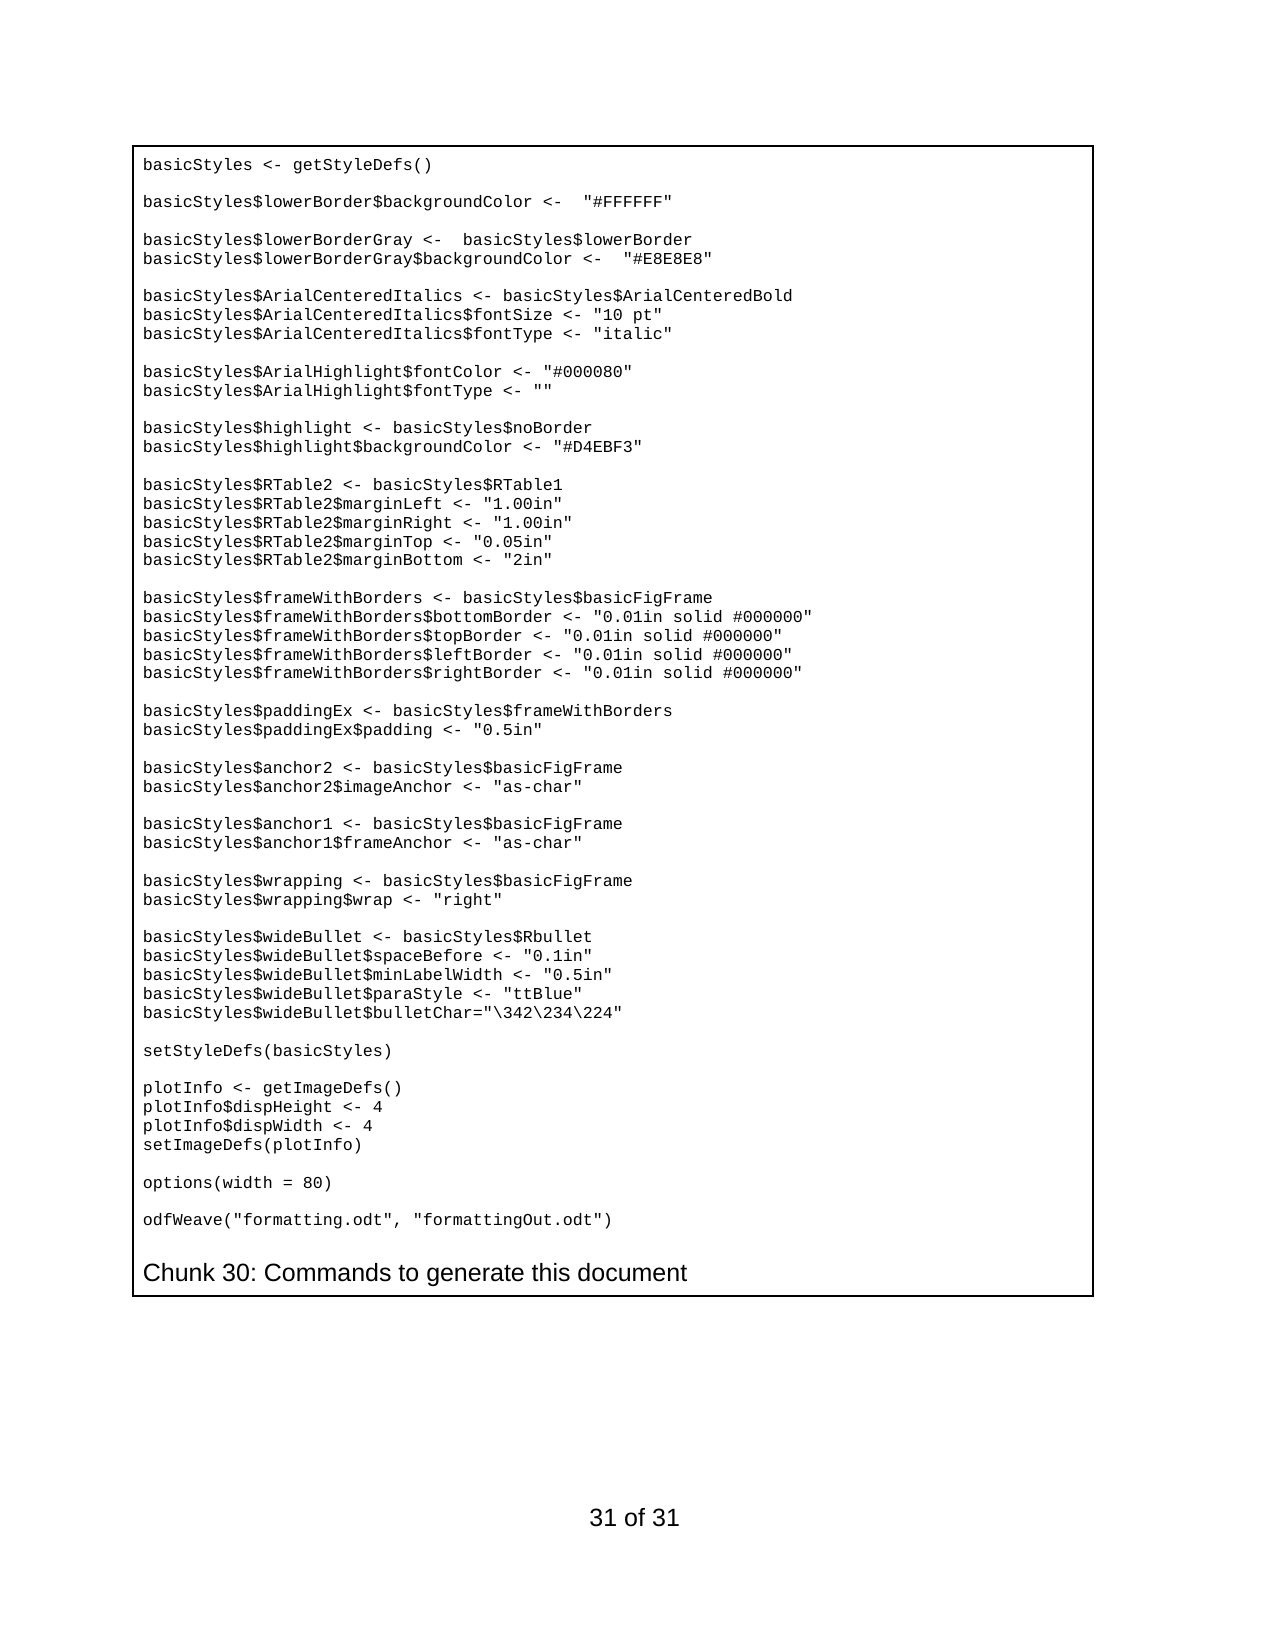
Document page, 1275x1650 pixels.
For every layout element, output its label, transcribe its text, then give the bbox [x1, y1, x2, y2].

text basicStyles <- getStyleDefs() basicStyles$lowerBorder$backgroundColor <- "#FFFFFF" basicStyles$lowerBorderGray <- basicStyles$lowerBorder basicStyles$lowerBorderGray$backgroundColor <- "#E8E8E8" basicStyles$ArialCenteredItalics <- basicStyles$ArialCenteredBold basicStyles$ArialCenteredItalics$fontSize <- "10 pt" basicStyles$ArialCenteredItalics$fontType <- "italic" basicStyles$ArialHighlight$fontColor <- "#000080" basicStyles$ArialHighlight$fontType <- "" basicStyles$highlight <- basicStyles$noBorder basicStyles$highlight$backgroundColor <- "#D4EBF3" basicStyles$RTable2 <- basicStyles$RTable1 basicStyles$RTable2$marginLeft <- "1.00in" basicStyles$RTable2$marginRight <- "1.00in" basicStyles$RTable2$marginTop <- "0.05in" basicStyles$RTable2$marginBottom <- "2in" basicStyles$frameWithBorders <- basicStyles$basicFigFrame basicStyles$frameWithBorders$bottomBorder <- "0.01in solid #000000" basicStyles$frameWithBorders$topBorder <- "0.01in solid #000000" basicStyles$frameWithBorders$leftBorder <- "0.01in solid #000000" basicStyles$frameWithBorders$rightBorder <- "0.01in solid #000000" basicStyles$paddingEx <- basicStyles$frameWithBorders basicStyles$paddingEx$padding <- "0.5in" basicStyles$anchor2 <- basicStyles$basicFigFrame basicStyles$anchor2$imageAnchor <- "as-char" basicStyles$anchor1 <- basicStyles$basicFigFrame basicStyles$anchor1$frameAnchor <- "as-char" basicStyles$wrapping <- basicStyles$basicFigFrame basicStyles$wrapping$wrap <- "right" basicStyles$wideBullet <- basicStyles$Rbullet basicStyles$wideBullet$spaceBefore <- "0.1in" basicStyles$wideBullet$minLabelWidth <- "0.5in" basicStyles$wideBullet$paraStyle <- "ttBlue" basicStyles$wideBullet$bulletChar="\342\234\224" setStyleDefs(basicStyles) plotInfo <- getImageDefs() plotInfo$dispHeight <- 4 plotInfo$dispWidth <- 4 setImageDefs(plotInfo) options(width = 80) odfWeave("formatting.odt", "formattingOut.odt") [143, 156, 1083, 1231]
text Chunk 30: Commands to generate this document [143, 1258, 1083, 1286]
